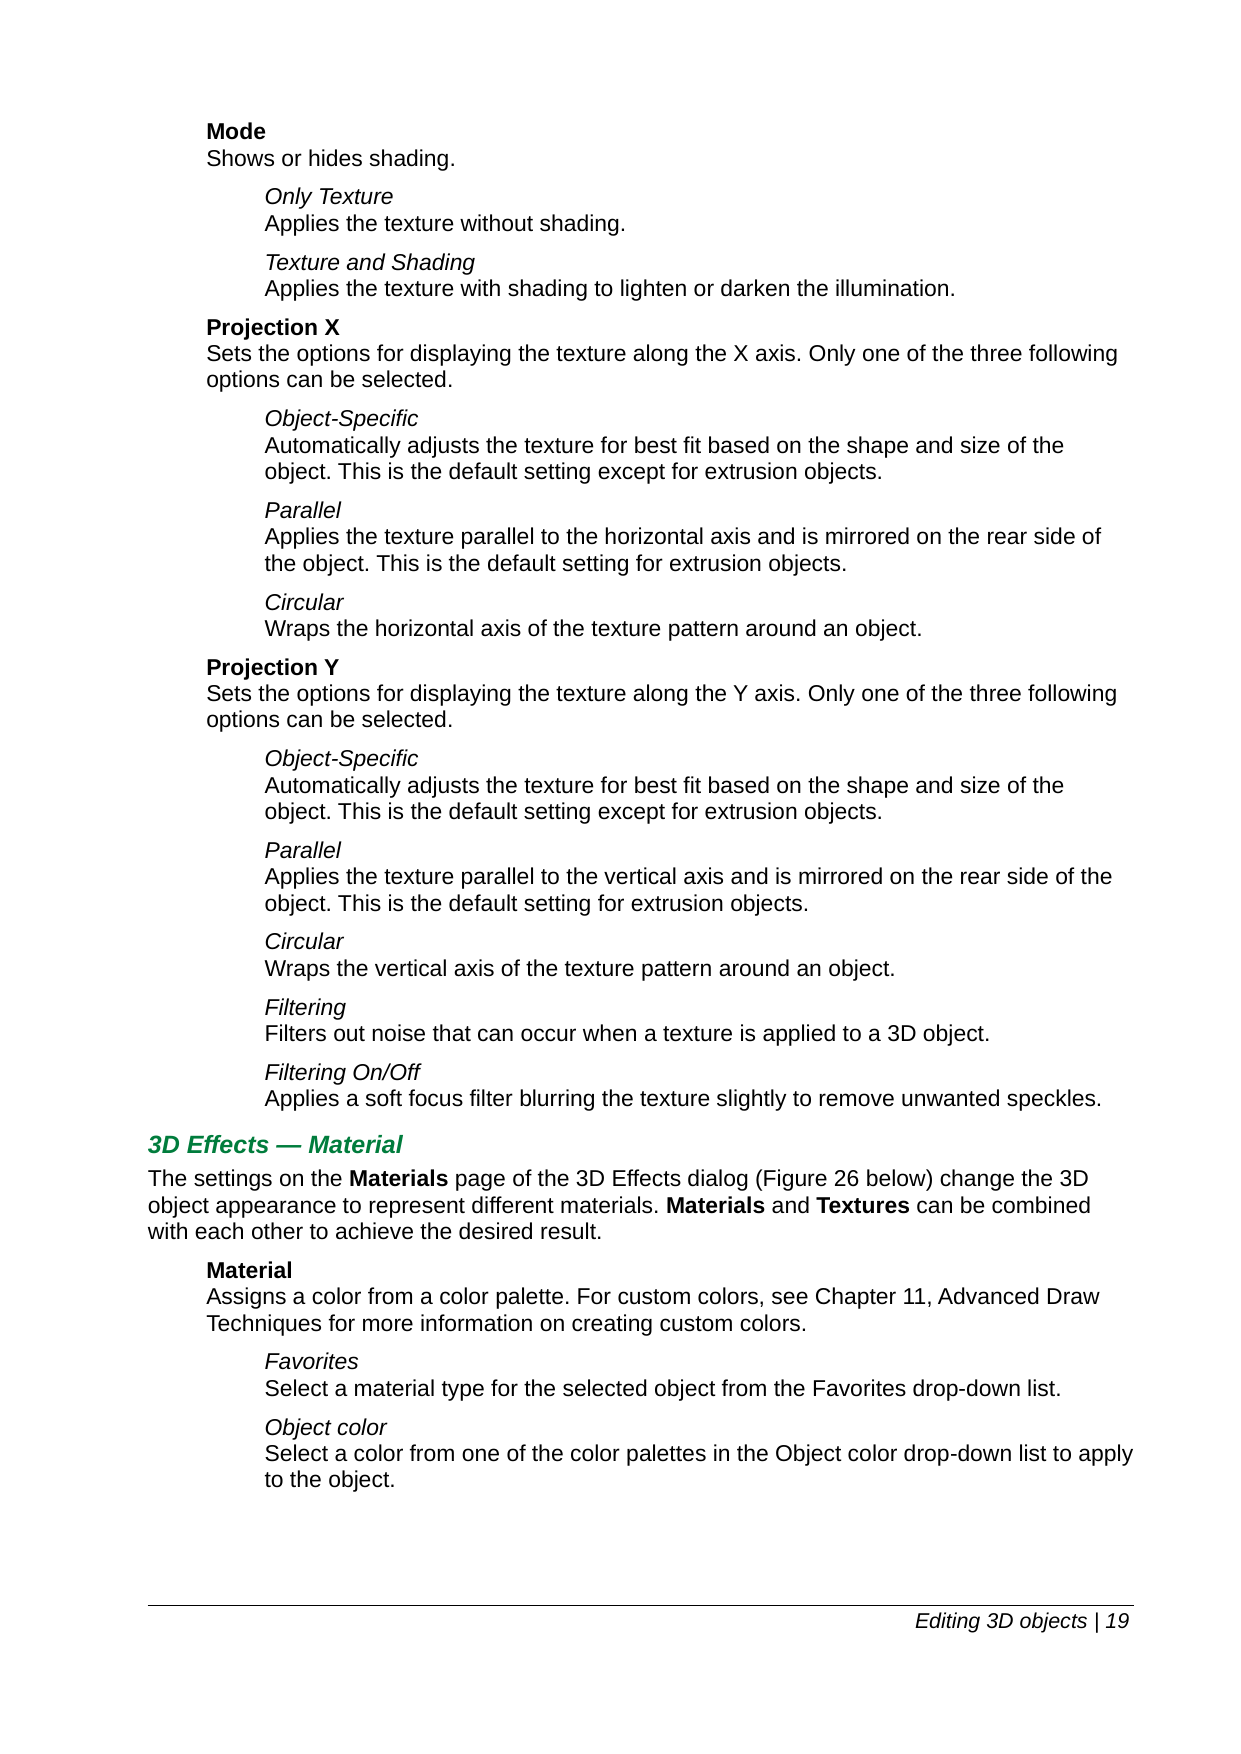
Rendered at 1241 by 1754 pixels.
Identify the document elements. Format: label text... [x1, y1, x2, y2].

text Applies the texture parallel to the horizontal axis and is mirrored on the rear side of the object. This is the default setting for extrusion objects. [264, 523, 1134, 576]
text Projection X [206, 314, 1134, 340]
text Automatically adjusts the texture for best fit based on the shape and size of the object. This is the default setting except for extrusion objects. [264, 432, 1134, 484]
text Filtering [264, 993, 1134, 1020]
text Shows or hides shading. [206, 144, 1134, 171]
text Filters out noise that can occur when a texture is applied to a 3D object. [264, 1020, 1134, 1046]
text Sets the options for displaying the texture along the Y axis. Only one of the three following options can be selected. [206, 680, 1134, 733]
text Material [206, 1257, 1134, 1283]
text Wraps the vertical axis of the texture pattern around an object. [264, 955, 1134, 981]
text Assigns a color from a color palette. For custom colors, see Chapter 11, Advanced Draw Techniques for more information on creating custom colors. [206, 1283, 1134, 1336]
text Texture and Shading [264, 248, 1134, 275]
text Filtering On/Off [264, 1059, 1134, 1085]
text The settings on the Materials page of the 3D Effects dialog (Figure 26 below) change the 3D object appearance to represent different materials. Materials and Textures can be combined with each other to achieve the desired result. [148, 1165, 1134, 1244]
text Wraps the horizontal axis of the texture pattern around an object. [264, 615, 1134, 641]
text Circular [264, 928, 1134, 955]
text Applies the texture with shading to lighten or darken the illumination. [264, 275, 1134, 301]
text Circular [264, 588, 1134, 615]
text Projection Y [206, 654, 1134, 680]
text Applies the texture without shading. [264, 210, 1134, 236]
text Only Texture [264, 183, 1134, 210]
text Automatically adjusts the texture for best fit based on the shape and size of the object. This is the default setting except for extrusion objects. [264, 772, 1134, 824]
text Select a color from one of the color palettes in the Object color drop‑down list to apply to the object. [264, 1440, 1134, 1493]
text Object-Specific [264, 745, 1134, 772]
text Parallel [264, 837, 1134, 863]
text Applies a soft focus filter blurring the texture slightly to remove unwanted speckles. [264, 1085, 1134, 1111]
text Object-Specific [264, 405, 1134, 432]
text Sets the options for displaying the texture along the X axis. Only one of the three following options can be selected. [206, 340, 1134, 393]
text Object color [264, 1413, 1134, 1440]
text Mode [206, 118, 1134, 144]
subtitle 3D Effects — Material [148, 1130, 1134, 1159]
text Favorites [264, 1348, 1134, 1375]
text Select a material type for the selected object from the Favorites drop-down list. [264, 1375, 1134, 1401]
text Applies the texture parallel to the vertical axis and is mirrored on the rear side of the object. This is the default setting for extrusion objects. [264, 863, 1134, 916]
text Parallel [264, 497, 1134, 523]
